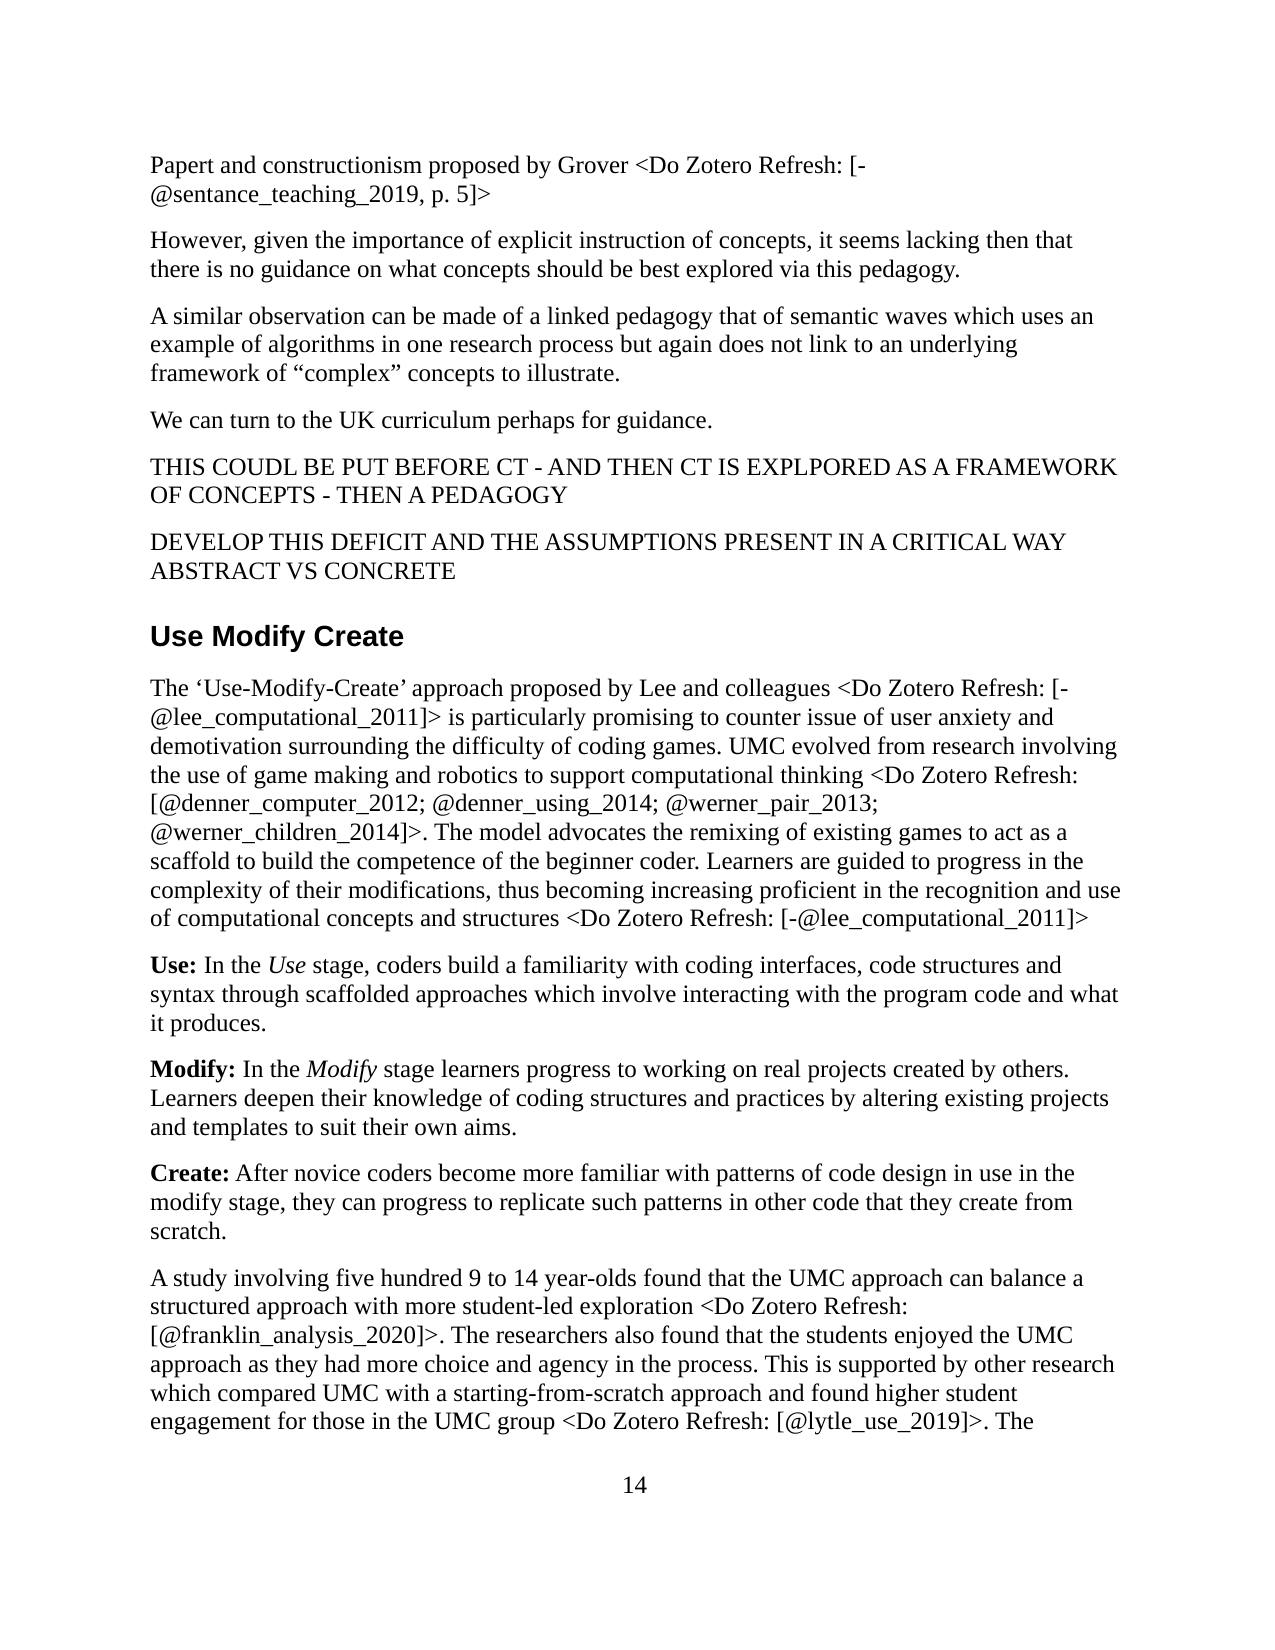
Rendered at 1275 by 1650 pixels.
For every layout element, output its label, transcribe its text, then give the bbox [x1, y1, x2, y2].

text Create: After novice coders become more familiar with patterns of code design in use in the modify stage, they can progress to replicate such patterns in other code that they create from scratch. [150, 1158, 1125, 1245]
text THIS COUDL BE PUT BEFORE CT - AND THEN CT IS EXPLPORED AS A FRAMEWORK OF CONCEPTS - THEN A PEDAGOGY [150, 452, 1125, 509]
text Use: In the Use stage, coders build a familiarity with coding interfaces, code structures and syntax through scaffolded approaches which involve interacting with the program code and what it produces. [150, 950, 1125, 1036]
text A study involving five hundred 9 to 14 year-olds found that the UMC approach can balance a structured approach with more student-led exploration <Do Zotero Refresh: [@franklin_analysis_2020]>. The researchers also found that the students enjoyed the UMC approach as they had more choice and agency in the process. This is supported by other research which compared UMC with a starting-from-scratch approach and found higher student engagement for those in the UMC group <Do Zotero Refresh: [@lytle_use_2019]>. The [150, 1263, 1125, 1435]
text Papert and constructionism proposed by Grover <Do Zotero Refresh: [-@sentance_teaching_2019, p. 5]> [150, 150, 1125, 207]
text We can turn to the UK curriculum perhaps for guidance. [150, 405, 1125, 434]
text Modify: In the Modify stage learners progress to working on real projects created by others. Learners deepen their knowledge of coding structures and practices by altering existing projects and templates to suit their own aims. [150, 1054, 1125, 1141]
text The ‘Use-Modify-Create’ approach proposed by Lee and colleagues <Do Zotero Refresh: [-@lee_computational_2011]> is particularly promising to counter issue of user anxiety and demotivation surrounding the difficulty of coding games. UMC evolved from research involving the use of game making and robotics to support computational thinking <Do Zotero Refresh: [@denner_computer_2012; @denner_using_2014; @werner_pair_2013; @werner_children_2014]>. The model advocates the remixing of existing games to act as a scaffold to build the competence of the beginner coder. Learners are guided to progress in the complexity of their modifications, thus becoming increasing proficient in the recognition and use of computational concepts and structures <Do Zotero Refresh: [-@lee_computational_2011]> [150, 673, 1125, 932]
text A similar observation can be made of a linked pedagogy that of semantic waves which uses an example of algorithms in one research process but again does not link to an underlying framework of “complex” concepts to illustrate. [150, 301, 1125, 387]
subtitle Use Modify Create [150, 618, 1125, 652]
text However, given the importance of explicit instruction of concepts, it seems lacking then that there is no guidance on what concepts should be best explored via this pedagogy. [150, 225, 1125, 283]
text DEVELOP THIS DEFICIT AND THE ASSUMPTIONS PRESENT IN A CRITICAL WAY ABSTRACT VS CONCRETE [150, 527, 1125, 584]
